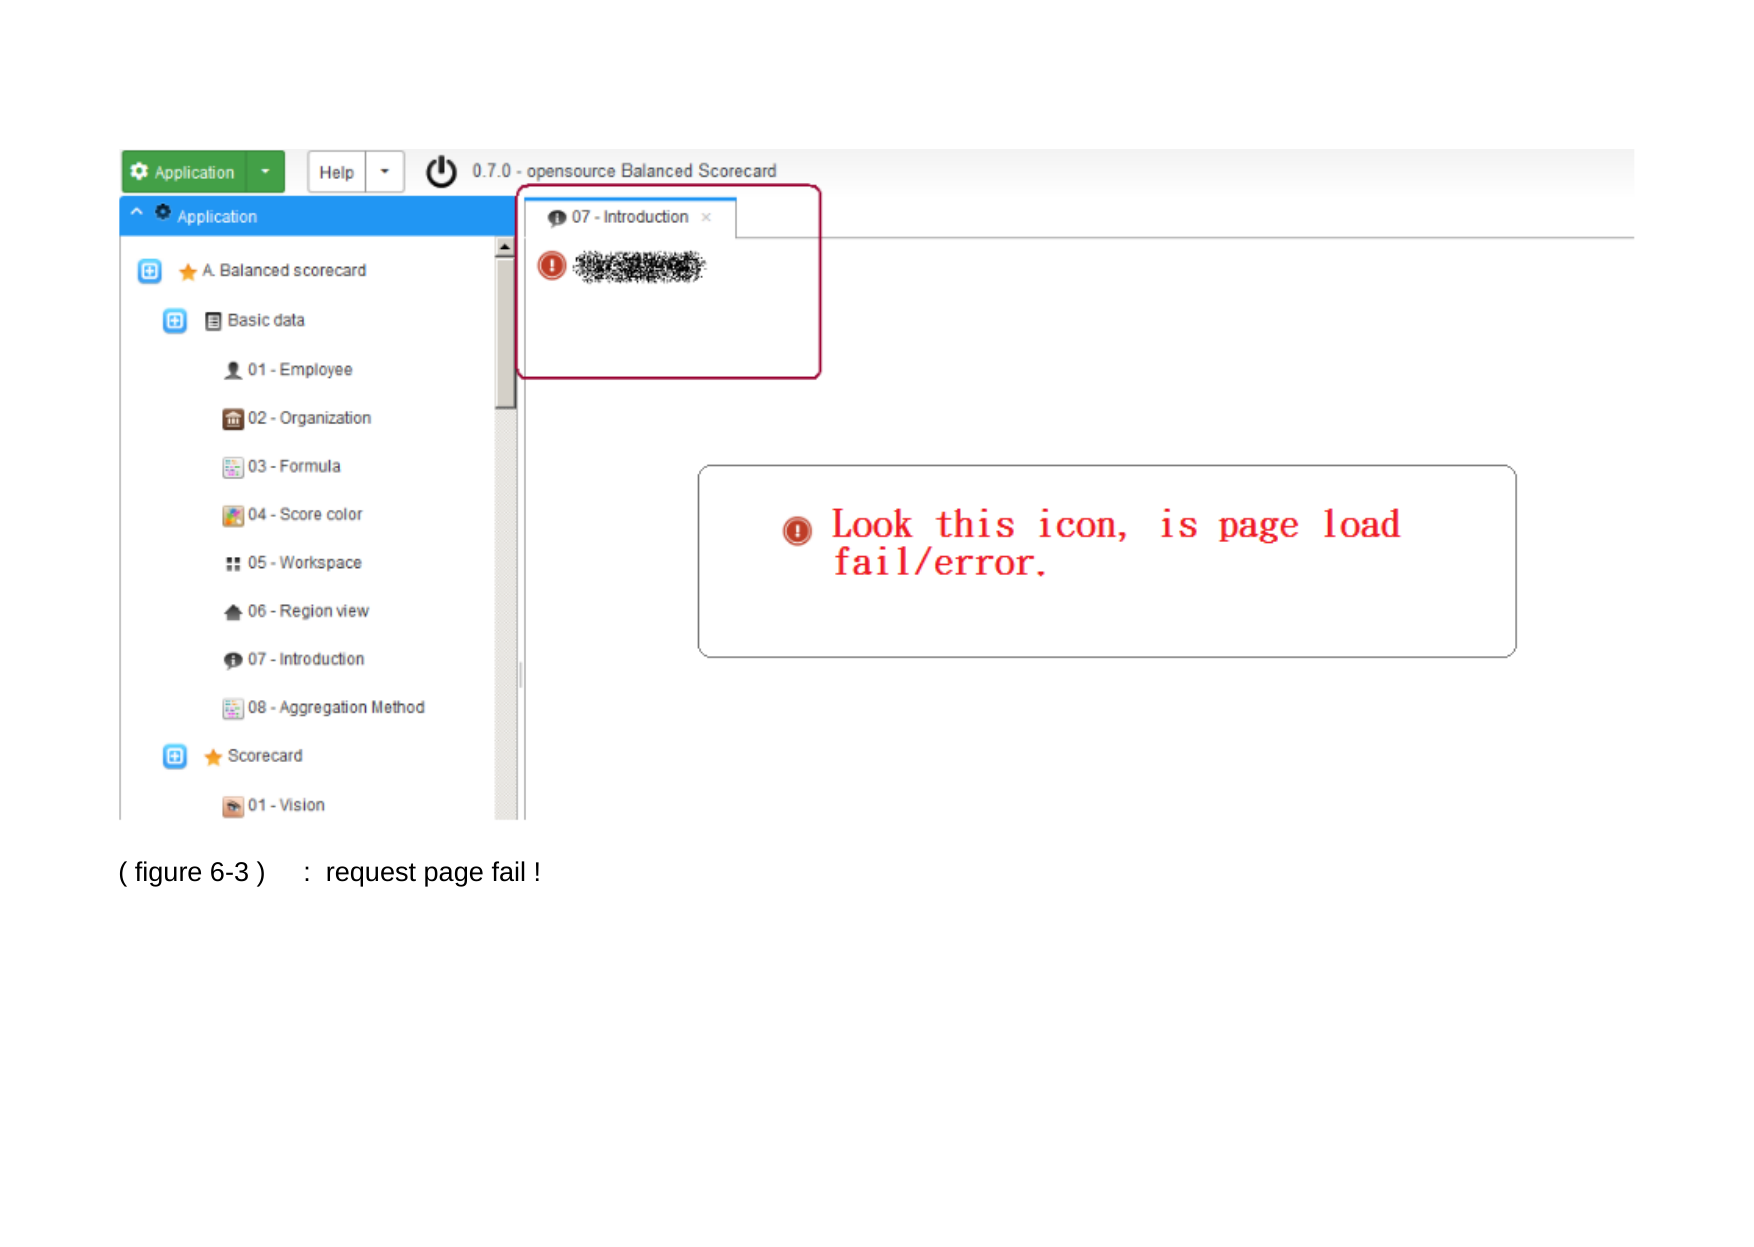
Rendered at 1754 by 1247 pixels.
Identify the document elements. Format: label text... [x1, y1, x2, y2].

text ( figure 6-3 ) : request page fail ! [118, 856, 1636, 887]
